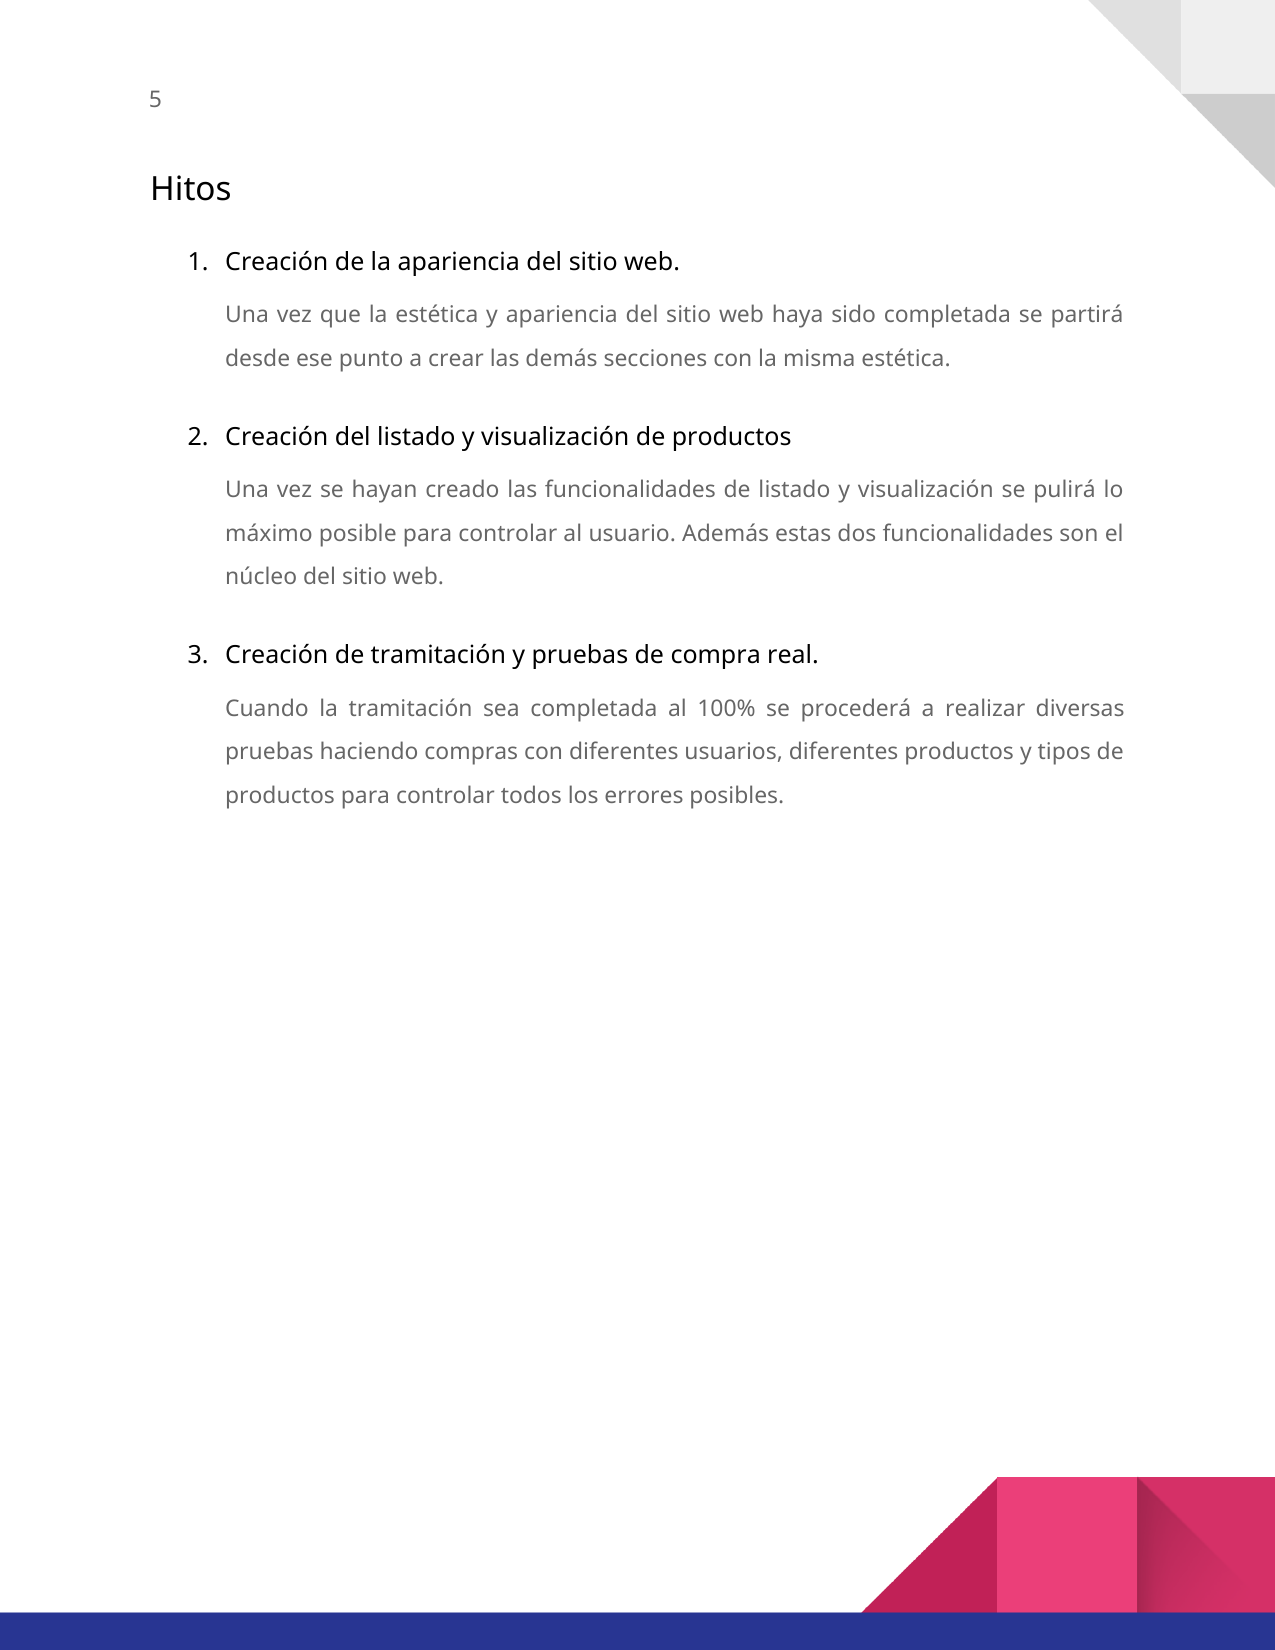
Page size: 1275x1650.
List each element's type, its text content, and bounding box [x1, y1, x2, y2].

subtitle Creación de la apariencia del sitio web. [187, 243, 1125, 277]
text Una vez se hayan creado las funcionalidades de listado y visualización se pulirá lo máximo posible para controlar al usuario. Además estas dos funcionalidades son el núcleo del sitio web. [225, 473, 1125, 591]
subtitle Creación de tramitación y pruebas de compra real. [187, 637, 1125, 671]
subtitle Hitos [150, 164, 1125, 210]
picture [0, 1475, 1275, 1650]
subtitle Creación del listado y visualización de productos [187, 418, 1125, 452]
text Una vez que la estética y apariencia del sitio web haya sido completada se partirá desde ese punto a crear las demás secciones con la misma estética. [225, 298, 1125, 373]
text Cuando la tramitación sea completada al 100% se procederá a realizar diversas pruebas haciendo compras con diferentes usuarios, diferentes productos y tipos de productos para controlar todos los errores posibles. [225, 692, 1125, 810]
picture [1087, 0, 1275, 188]
